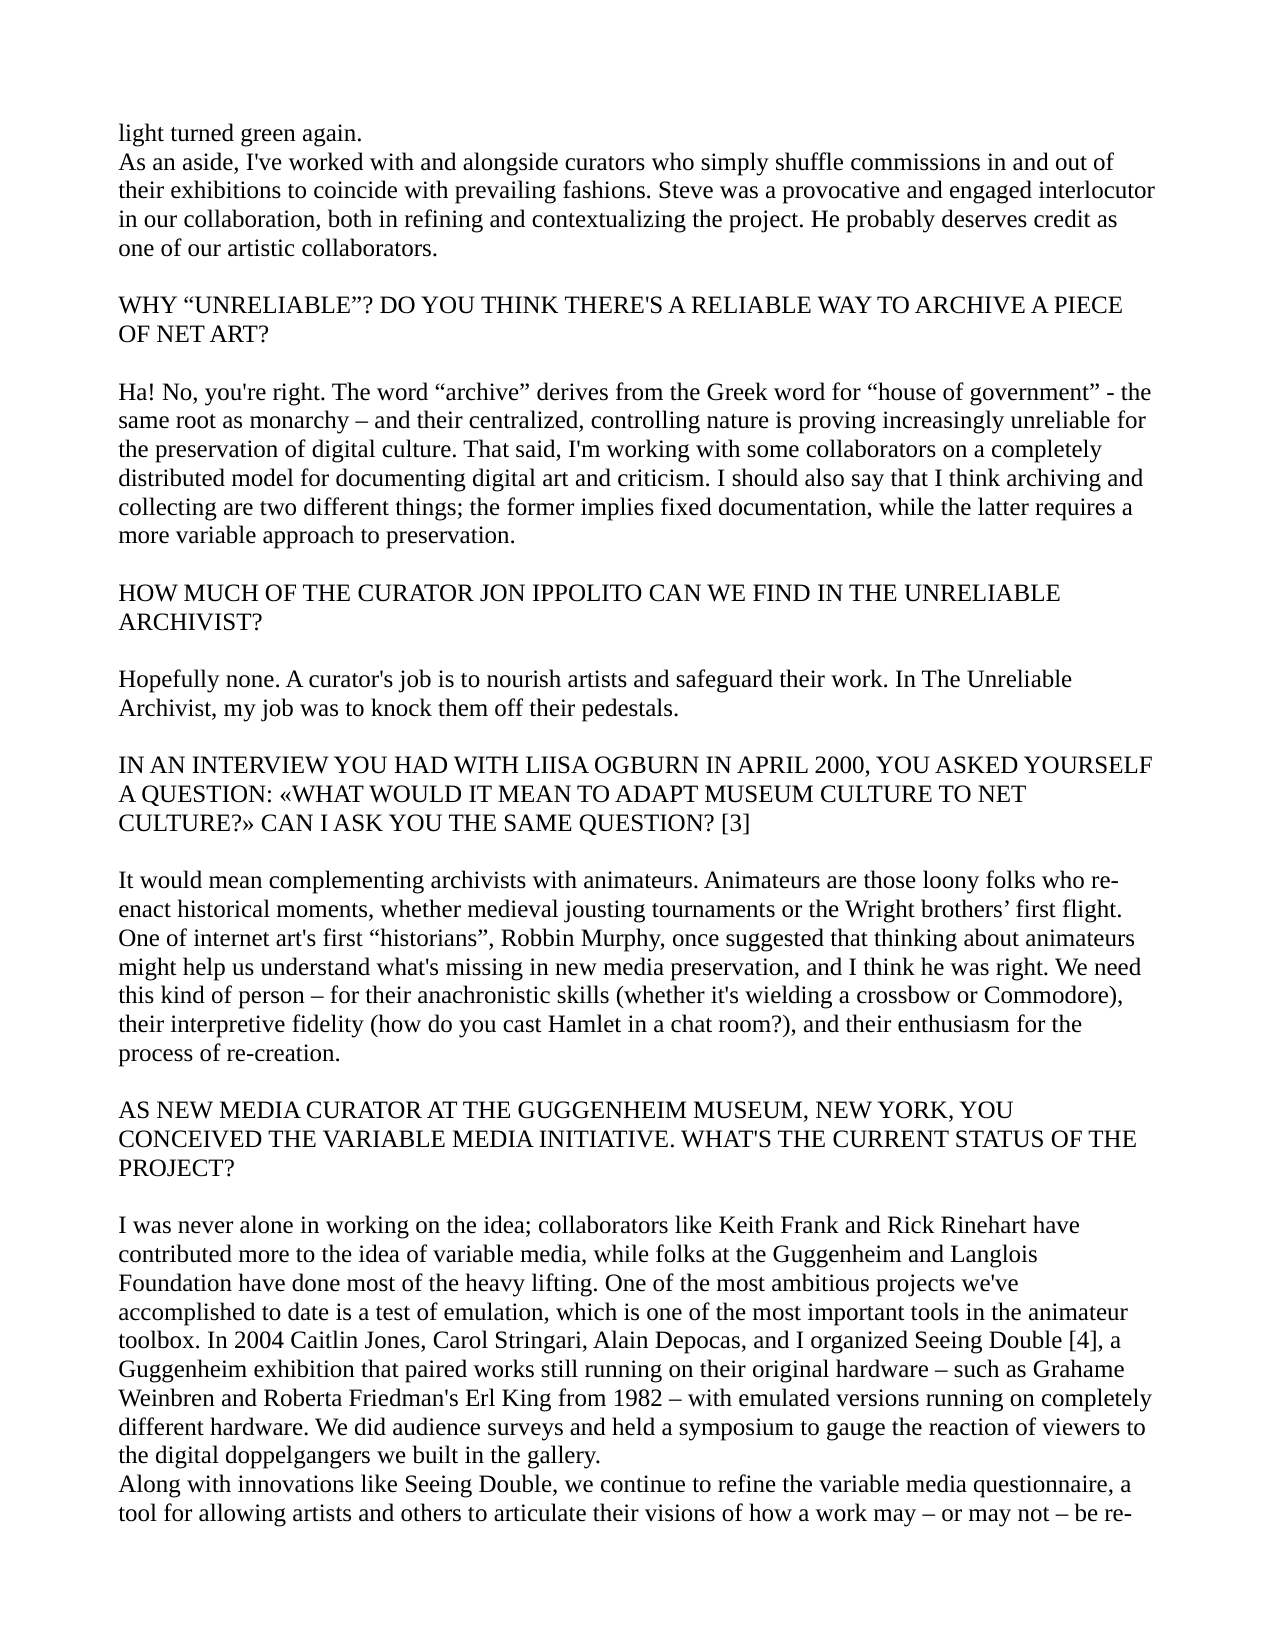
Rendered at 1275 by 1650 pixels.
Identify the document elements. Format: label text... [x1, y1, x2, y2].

text I was never alone in working on the idea; collaborators like Keith Frank and Rick Rinehart have contributed more to the idea of variable media, while folks at the Guggenheim and Langlois Foundation have done most of the heavy lifting. One of the most ambitious projects we've accomplished to date is a test of emulation, which is one of the most important tools in the animateur toolbox. In 2004 Caitlin Jones, Carol Stringari, Alain Depocas, and I organized Seeing Double [4], a Guggenheim exhibition that paired works still running on their original hardware – such as Grahame Weinbren and Roberta Friedman's Erl King from 1982 – with emulated versions running on completely different hardware. We did audience surveys and held a symposium to gauge the reaction of viewers to the digital doppelgangers we built in the gallery. [118, 1211, 1157, 1469]
text HOW MUCH OF THE CURATOR JON IPPOLITO CAN WE FIND IN THE UNRELIABLE ARCHIVIST? [118, 578, 1157, 636]
text Along with innovations like Seeing Double, we continue to refine the variable media questionnaire, a tool for allowing artists and others to articulate their visions of how a work may – or may not – be re- [118, 1469, 1157, 1527]
text It would mean complementing archivists with animateurs. Animateurs are those loony folks who re-enact historical moments, whether medieval jousting tournaments or the Wright brothers’ first flight. One of internet art's first “historians”, Robbin Murphy, once suggested that thinking about animateurs might help us understand what's missing in new media preservation, and I think he was right. We need this kind of person – for their anachronistic skills (whether it's wielding a crossbow or Commodore), their interpretive fidelity (how do you cast Hamlet in a chat room?), and their enthusiasm for the process of re-creation. [118, 866, 1157, 1067]
text AS NEW MEDIA CURATOR AT THE GUGGENHEIM MUSEUM, NEW YORK, YOU CONCEIVED THE VARIABLE MEDIA INITIATIVE. WHAT'S THE CURRENT STATUS OF THE PROJECT? [118, 1096, 1157, 1182]
text Hopefully none. A curator's job is to nourish artists and safeguard their work. In The Unreliable Archivist, my job was to knock them off their pedestals. [118, 664, 1157, 722]
text light turned green again. [118, 118, 1157, 147]
text WHY “UNRELIABLE”? DO YOU THINK THERE'S A RELIABLE WAY TO ARCHIVE A PIECE OF NET ART? [118, 291, 1157, 348]
text As an aside, I've worked with and alongside curators who simply shuffle commissions in and out of their exhibitions to coincide with prevailing fashions. Steve was a provocative and engaged interlocutor in our collaboration, both in refining and contextualizing the project. He probably deserves credit as one of our artistic collaborators. [118, 147, 1157, 262]
text Ha! No, you're right. The word “archive” derives from the Greek word for “house of government” - the same root as monarchy – and their centralized, controlling nature is proving increasingly unreliable for the preservation of digital culture. That said, I'm working with some collaborators on a completely distributed model for documenting digital art and criticism. I should also say that I think archiving and collecting are two different things; the former implies fixed documentation, while the latter requires a more variable approach to preservation. [118, 377, 1157, 549]
text IN AN INTERVIEW YOU HAD WITH LIISA OGBURN IN APRIL 2000, YOU ASKED YOURSELF A QUESTION: «WHAT WOULD IT MEAN TO ADAPT MUSEUM CULTURE TO NET CULTURE?» CAN I ASK YOU THE SAME QUESTION? [3] [118, 751, 1157, 837]
